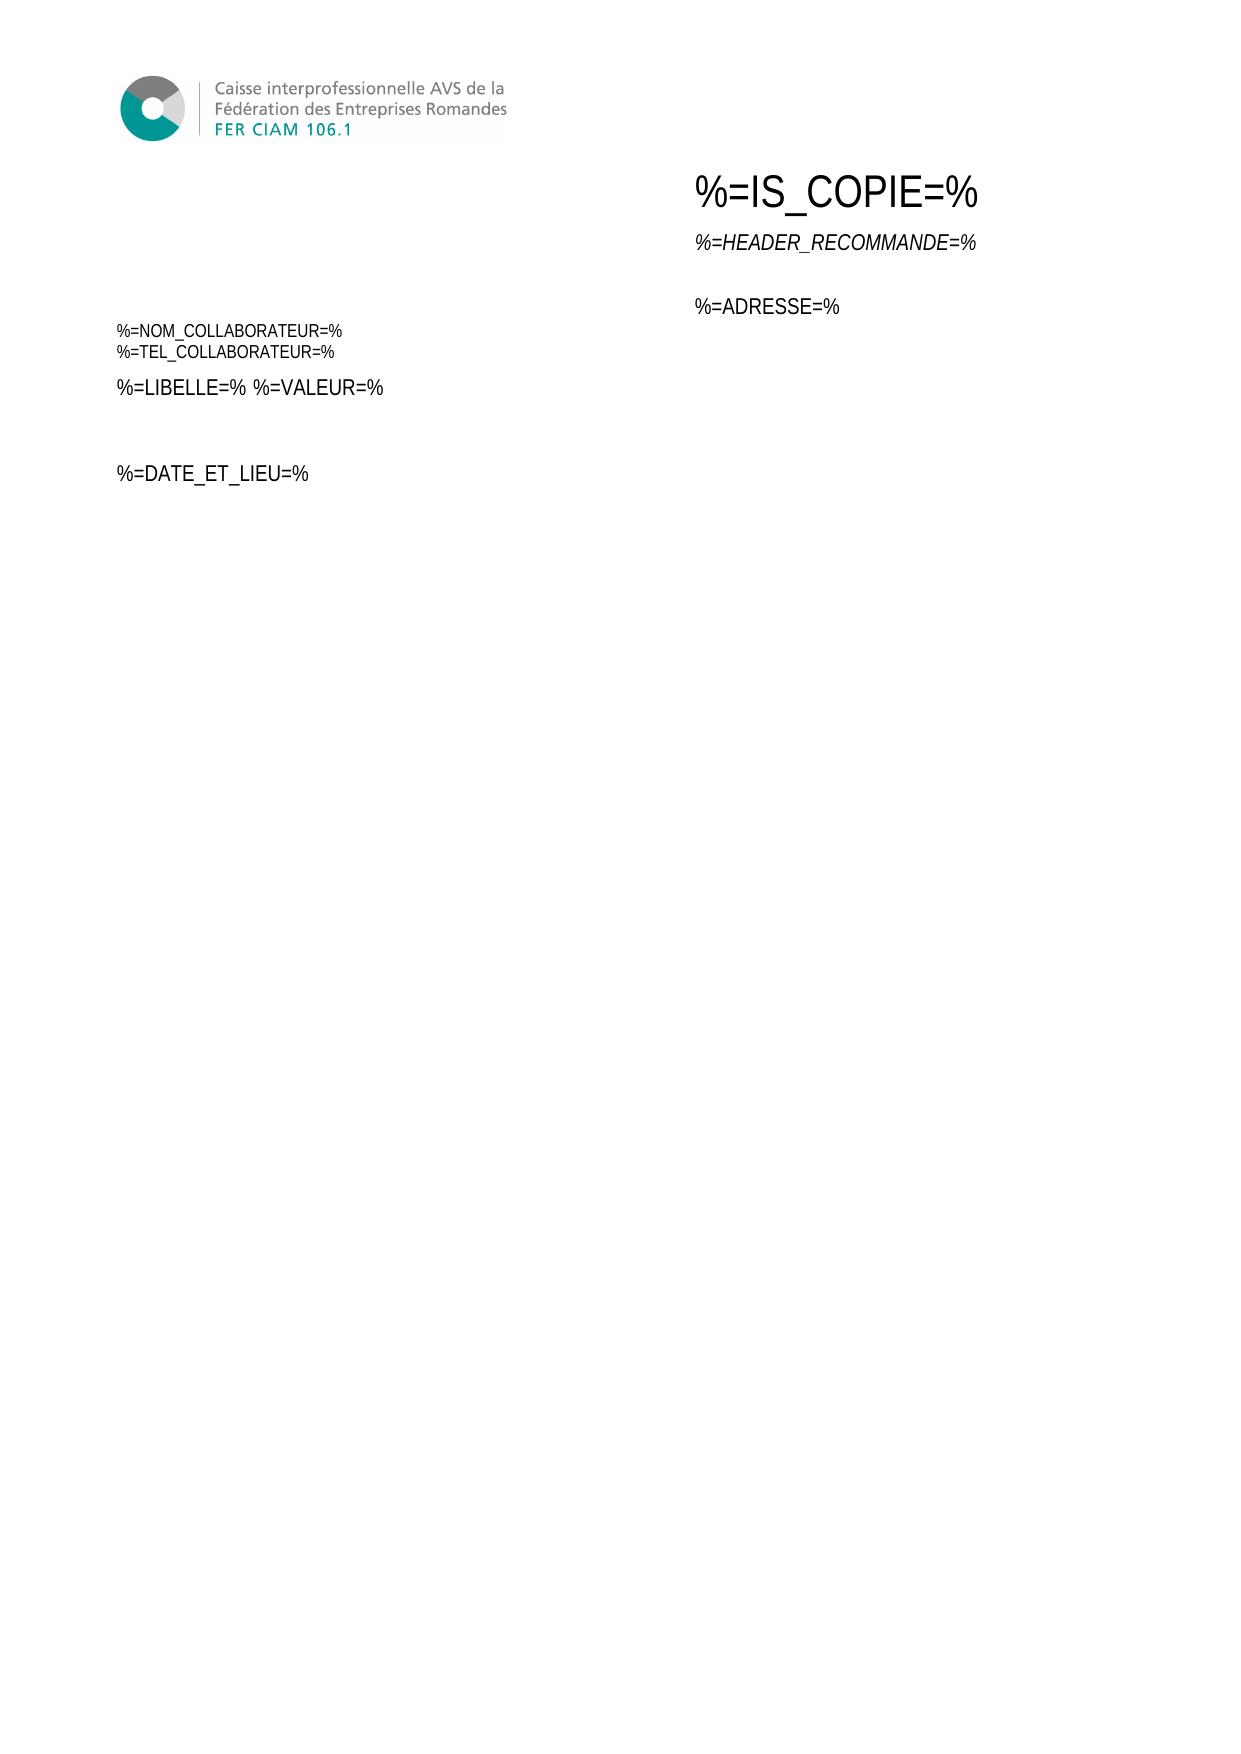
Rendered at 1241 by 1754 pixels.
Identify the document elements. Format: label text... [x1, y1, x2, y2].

picture [118, 74, 509, 143]
table_cell %=NOM_COLLABORATEUR=% %=TEL_COLLABORATEUR=% [118, 261, 689, 368]
table_cell [118, 223, 689, 261]
table_cell %=LIBELLE=% [118, 369, 254, 433]
table_cell %=HEADER_RECOMMANDE=% [689, 223, 1122, 261]
table_cell %=ADRESSE=% [689, 261, 1122, 492]
table_header %=IS_COPIE=% [689, 159, 1122, 223]
table_cell %=DATE_ET_LIEU=% [118, 433, 689, 492]
table_cell %=VALEUR=% [254, 369, 689, 433]
table_header [118, 159, 689, 223]
